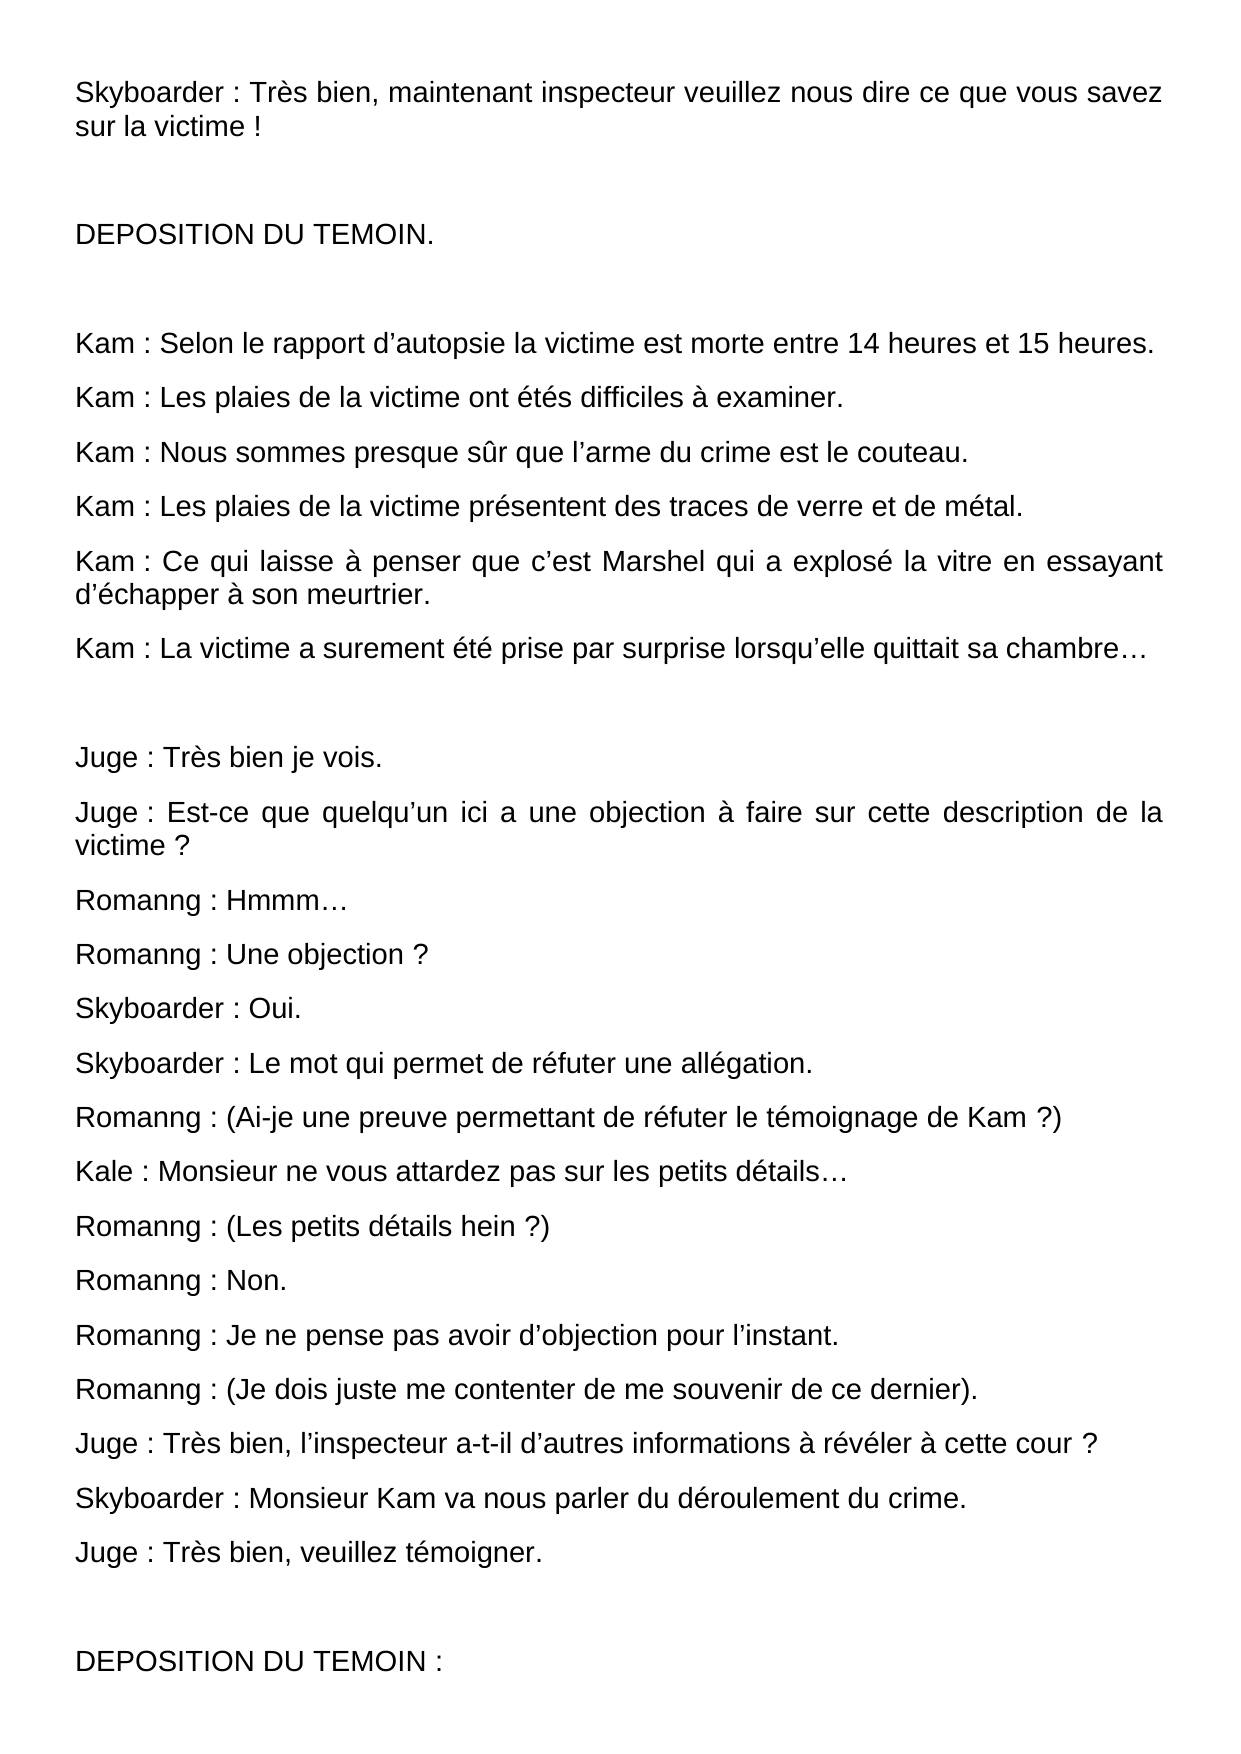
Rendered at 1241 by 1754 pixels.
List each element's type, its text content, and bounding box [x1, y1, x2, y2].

text Skyboarder : Oui. [75, 991, 1165, 1025]
text Juge : Très bien, l’inspecteur a-t-il d’autres informations à révéler à cette cour ? [75, 1426, 1165, 1460]
text Kam : Ce qui laisse à penser que c’est Marshel qui a explosé la vitre en essayant d’échapper à son meurtrier. [75, 543, 1165, 611]
text Kam : Nous sommes presque sûr que l’arme du crime est le couteau. [75, 435, 1165, 468]
text Skyboarder : Le mot qui permet de réfuter une allégation. [75, 1046, 1165, 1079]
text Romanng : (Je dois juste me contenter de me souvenir de ce dernier). [75, 1372, 1165, 1405]
text Romanng : (Ai-je une preuve permettant de réfuter le témoignage de Kam ?) [75, 1100, 1165, 1133]
text Romanng : (Les petits détails hein ?) [75, 1209, 1165, 1242]
text Romanng : Je ne pense pas avoir d’objection pour l’instant. [75, 1317, 1165, 1351]
text Kam : Les plaies de la victime présentent des traces de verre et de métal. [75, 489, 1165, 523]
text DEPOSITION DU TEMOIN : [75, 1644, 1165, 1677]
text Kam : Les plaies de la victime ont étés difficiles à examiner. [75, 380, 1165, 414]
text Kam : Selon le rapport d’autopsie la victime est morte entre 14 heures et 15 heures. [75, 326, 1165, 359]
text Juge : Est-ce que quelqu’un ici a une objection à faire sur cette description de la victime ? [75, 794, 1165, 862]
text Romanng : Hmmm… [75, 882, 1165, 916]
text Skyboarder : Monsieur Kam va nous parler du déroulement du crime. [75, 1481, 1165, 1514]
text Kam : La victime a surement été prise par surprise lorsqu’elle quittait sa chambre… [75, 631, 1165, 665]
text Romanng : Non. [75, 1263, 1165, 1297]
text Juge : Très bien, veuillez témoigner. [75, 1535, 1165, 1568]
text Juge : Très bien je vois. [75, 740, 1165, 774]
text Skyboarder : Très bien, maintenant inspecteur veuillez nous dire ce que vous savez sur la victime ! [75, 75, 1165, 142]
text Kale : Monsieur ne vous attardez pas sur les petits détails… [75, 1154, 1165, 1188]
text Romanng : Une objection ? [75, 937, 1165, 970]
text DEPOSITION DU TEMOIN. [75, 217, 1165, 251]
